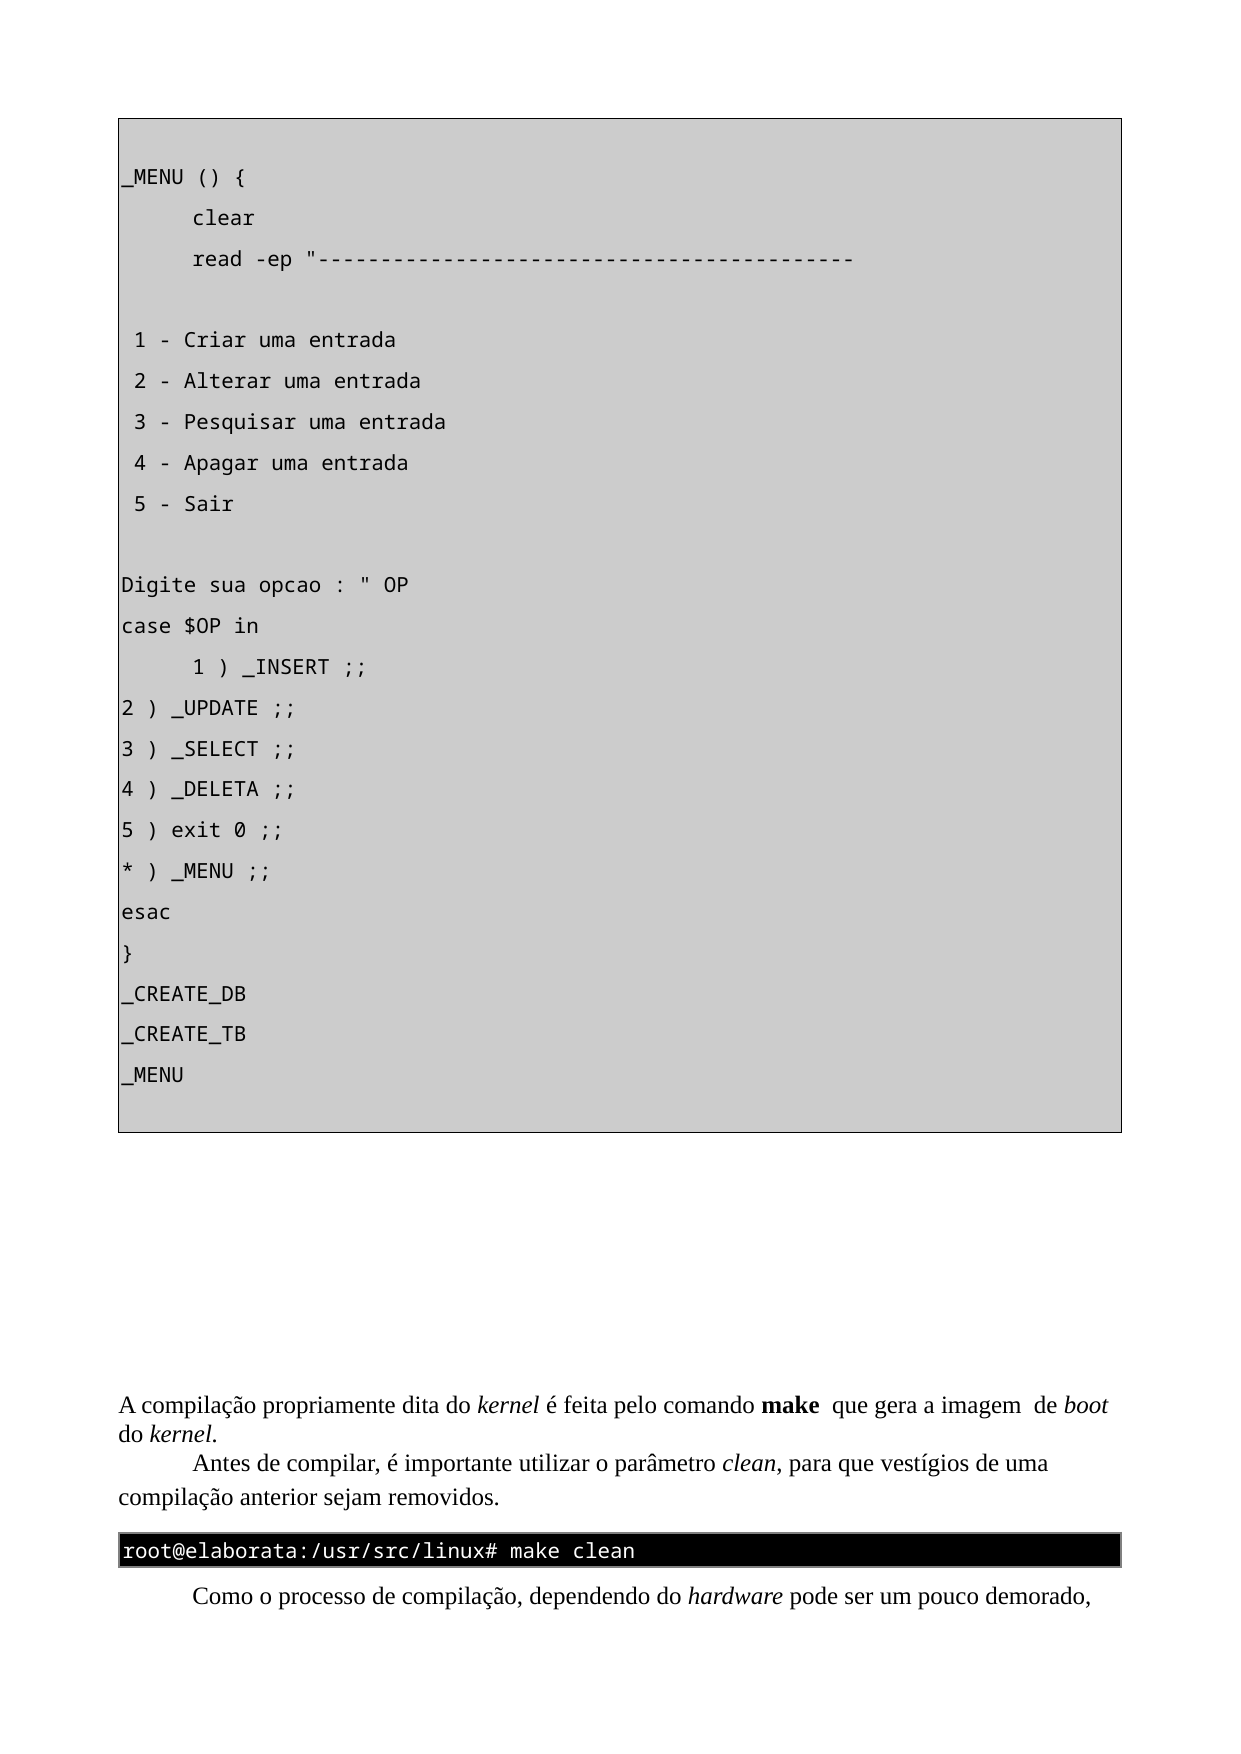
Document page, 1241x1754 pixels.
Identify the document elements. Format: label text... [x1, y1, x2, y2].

text 3 - Pesquisar uma entrada [119, 404, 1121, 436]
text _CREATE_DB [119, 976, 1121, 1007]
text * ) _MENU ;; [119, 853, 1121, 885]
text clear [119, 200, 1121, 231]
text Antes de compilar, é importante utilizar o parâmetro clean, para que vestígios de uma compilação anterior sejam removidos. [118, 1448, 1122, 1511]
text esac [119, 894, 1121, 926]
text 1 ) _INSERT ;; [119, 649, 1121, 681]
text Como o processo de compilação, dependendo do hardware pode ser um pouco demorado, [118, 1581, 1122, 1609]
text Digite sua opcao : " OP [119, 567, 1121, 599]
text read -ep "------------------------------------------- [119, 241, 1121, 272]
text 3 ) _SELECT ;; [119, 731, 1121, 762]
text 2 - Alterar uma entrada [119, 363, 1121, 395]
text A compilação propriamente dita do kernel é feita pelo comando make que gera a imagem de boot do kernel. [118, 1391, 1122, 1448]
text _MENU [119, 1057, 1121, 1089]
text root@elaborata:/usr/src/linux# make clean [120, 1534, 1120, 1566]
text case $OP in [119, 608, 1121, 640]
text 4 ) _DELETA ;; [119, 771, 1121, 803]
text 5 - Sair [119, 486, 1121, 517]
text _MENU () { [119, 159, 1121, 191]
text } [119, 935, 1121, 966]
text 4 - Apagar uma entrada [119, 445, 1121, 476]
text 2 ) _UPDATE ;; [119, 690, 1121, 721]
text 1 - Criar uma entrada [119, 322, 1121, 354]
text _CREATE_TB [119, 1016, 1121, 1048]
text 5 ) exit 0 ;; [119, 812, 1121, 844]
